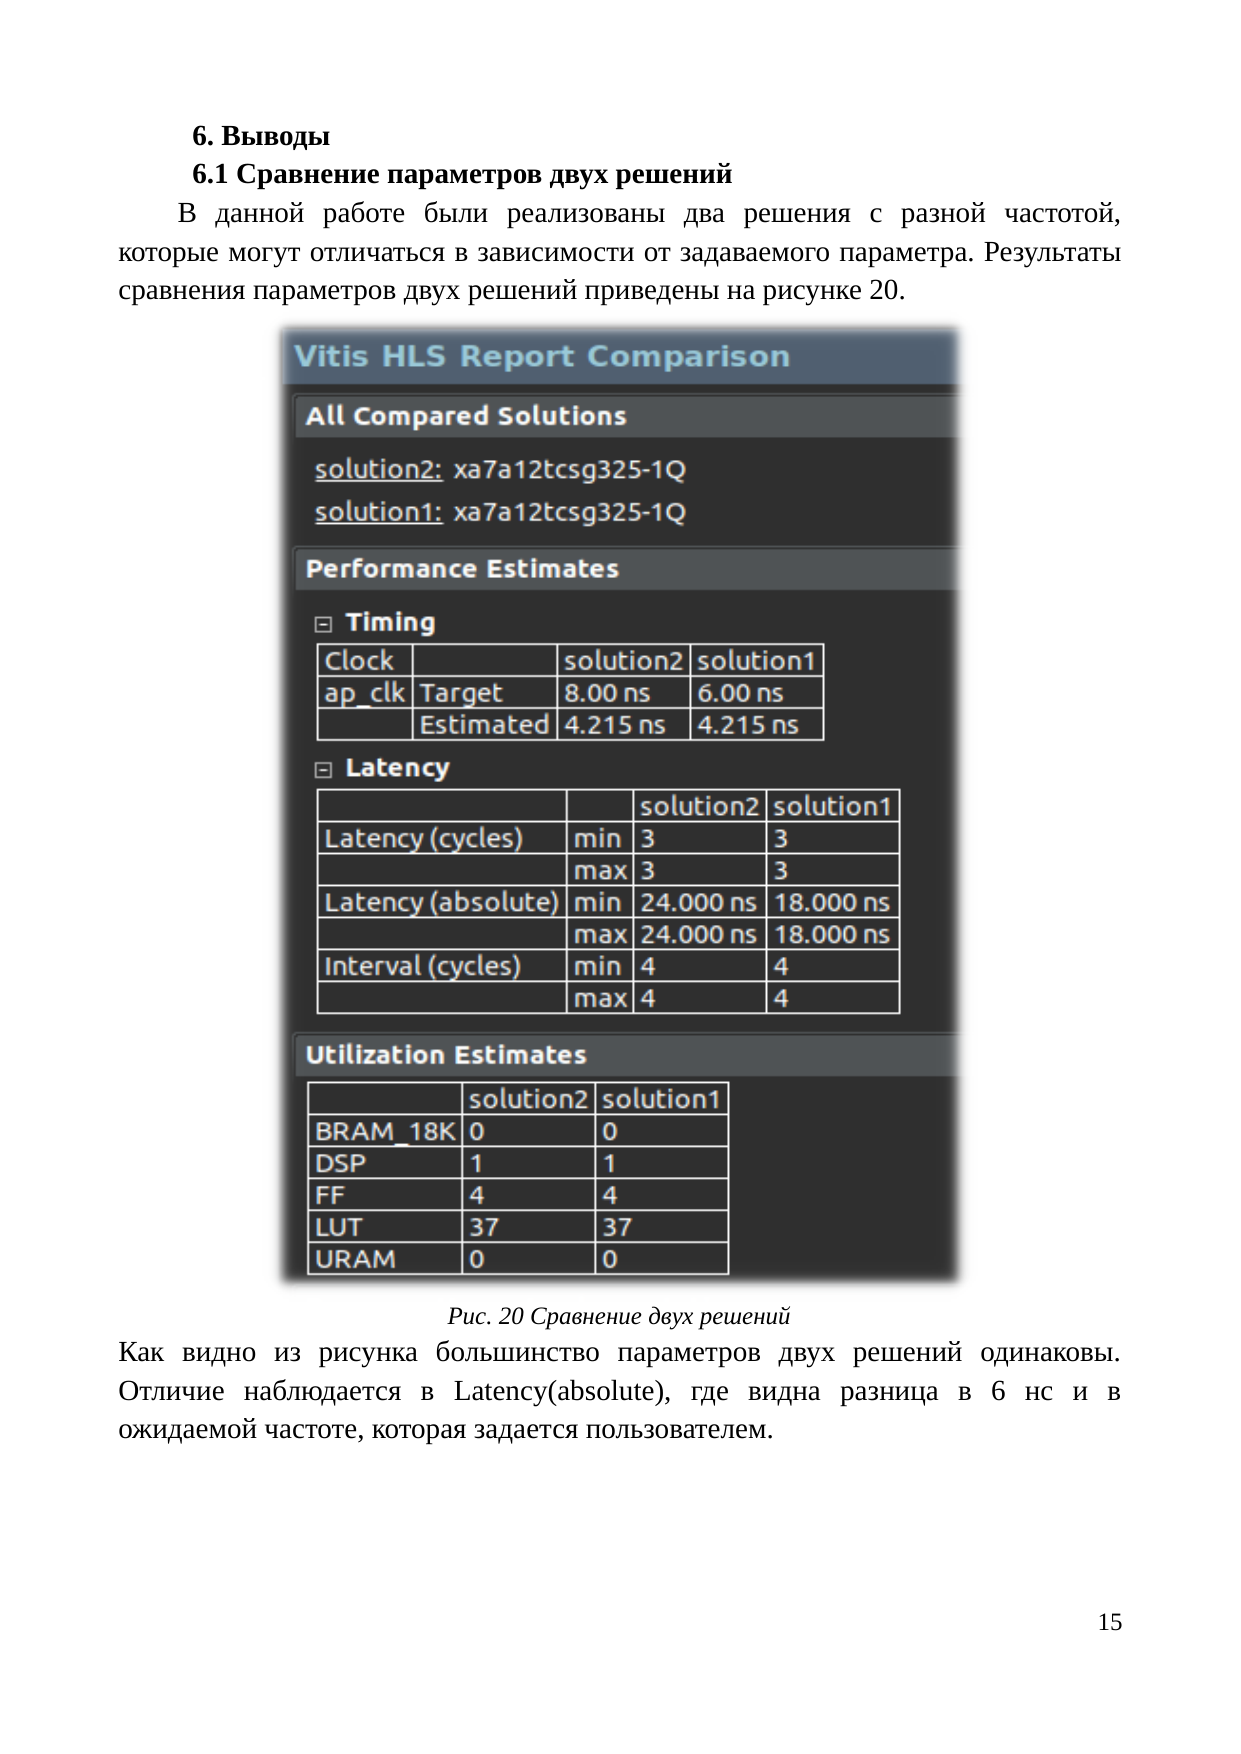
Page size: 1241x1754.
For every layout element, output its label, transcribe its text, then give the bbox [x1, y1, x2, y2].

text В данной работе были реализованы два решения с разной частотой, которые могут отличаться в зависимости от задаваемого параметра. Результаты сравнения параметров двух решений приведены на рисунке 20. [118, 195, 1122, 306]
text 6. Выводы [118, 118, 1122, 152]
text Как видно из рисунка большинство параметров двух решений одинаковы. Отличие наблюдается в Latency(absolute), где видна разница в 6 нс и в ожидаемой частоте, которая задается пользователем. [118, 1334, 1122, 1445]
text 6.1 Сравнение параметров двух решений [118, 157, 1122, 190]
picture [262, 310, 979, 1302]
text Рис. 20 Сравнение двух решений [118, 1301, 1122, 1330]
